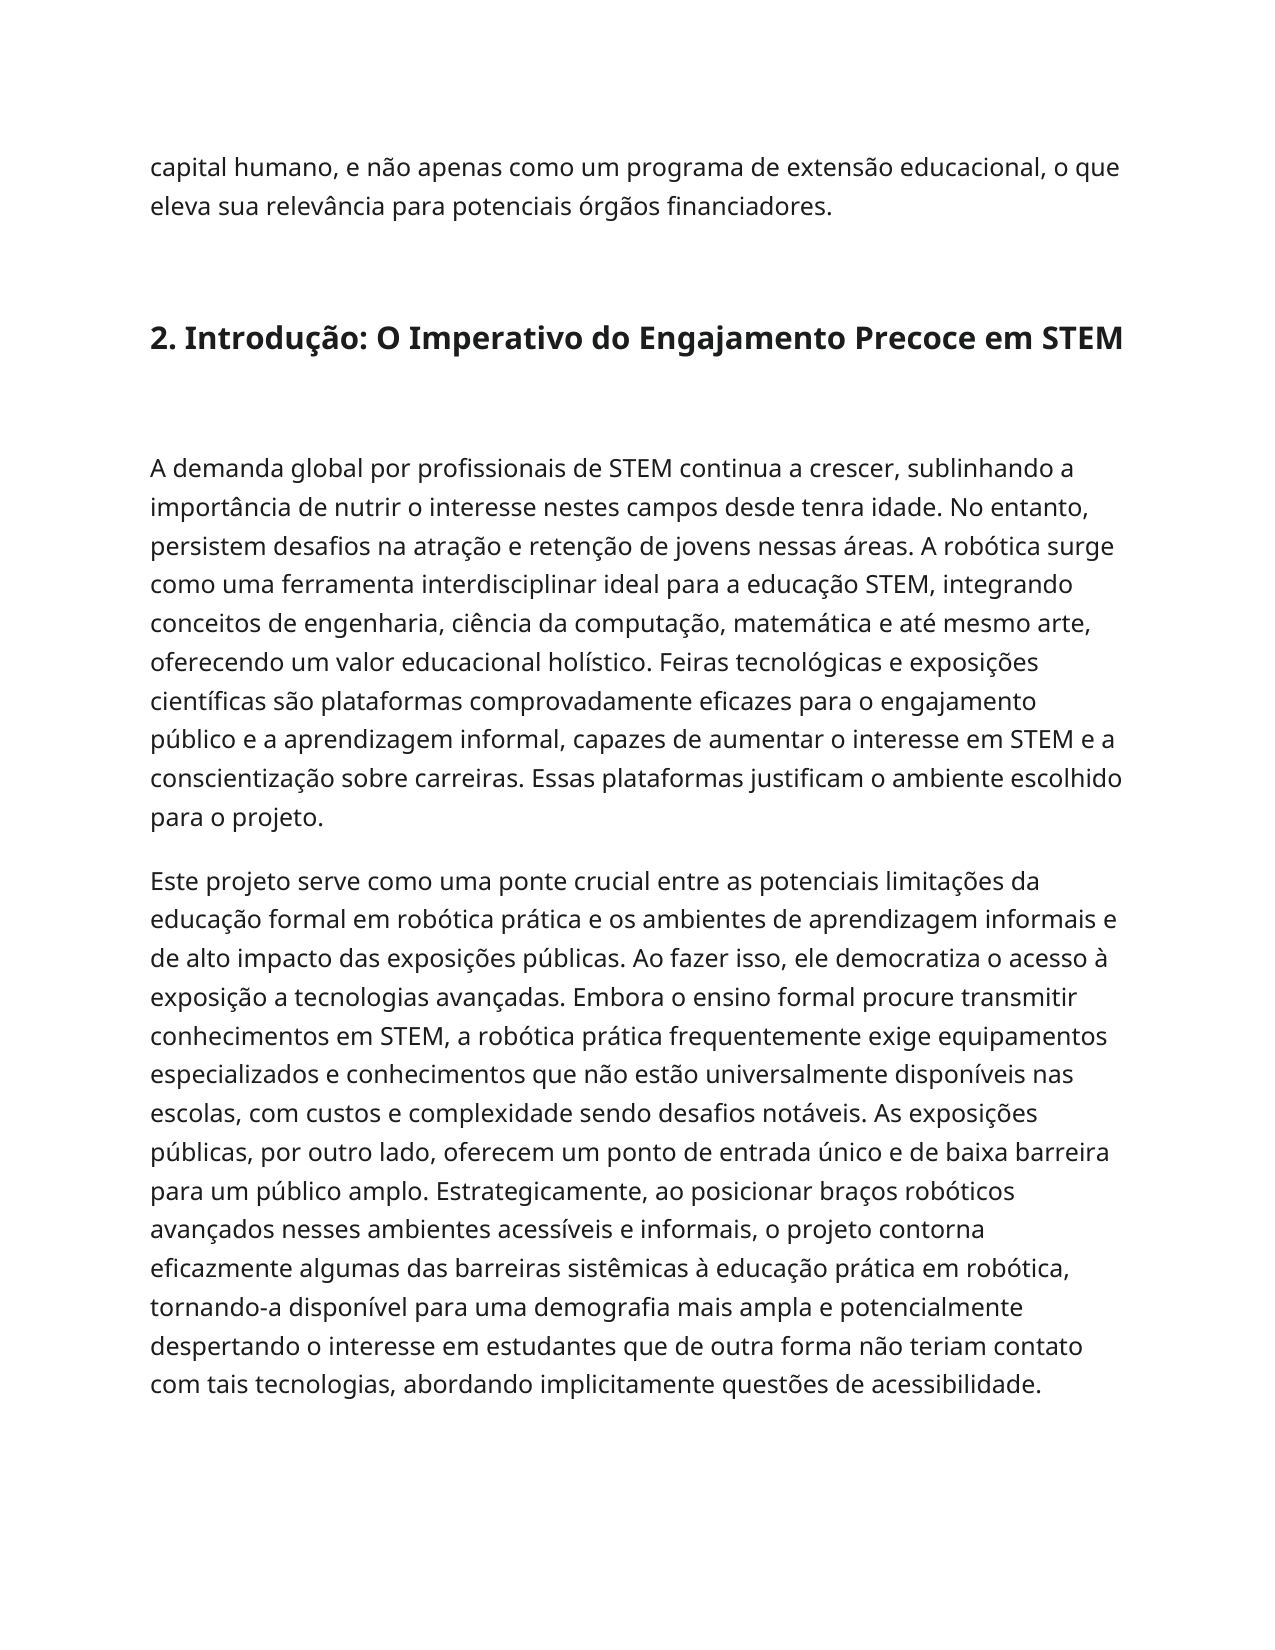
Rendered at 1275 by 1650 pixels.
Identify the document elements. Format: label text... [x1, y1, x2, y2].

subtitle 2. Introdução: O Imperativo do Engajamento Precoce em STEM [150, 316, 1125, 359]
text A demanda global por profissionais de STEM continua a crescer, sublinhando a importância de nutrir o interesse nestes campos desde tenra idade. No entanto, persistem desafios na atração e retenção de jovens nessas áreas. A robótica surge como uma ferramenta interdisciplinar ideal para a educação STEM, integrando conceitos de engenharia, ciência da computação, matemática e até mesmo arte, oferecendo um valor educacional holístico. Feiras tecnológicas e exposições científicas são plataformas comprovadamente eficazes para o engajamento público e a aprendizagem informal, capazes de aumentar o interesse em STEM e a conscientização sobre carreiras. Essas plataformas justificam o ambiente escolhido para o projeto. [150, 451, 1125, 834]
text Este projeto serve como uma ponte crucial entre as potenciais limitações da educação formal em robótica prática e os ambientes de aprendizagem informais e de alto impacto das exposições públicas. Ao fazer isso, ele democratiza o acesso à exposição a tecnologias avançadas. Embora o ensino formal procure transmitir conhecimentos em STEM, a robótica prática frequentemente exige equipamentos especializados e conhecimentos que não estão universalmente disponíveis nas escolas, com custos e complexidade sendo desafios notáveis. As exposições públicas, por outro lado, oferecem um ponto de entrada único e de baixa barreira para um público amplo. Estrategicamente, ao posicionar braços robóticos avançados nesses ambientes acessíveis e informais, o projeto contorna eficazmente algumas das barreiras sistêmicas à educação prática em robótica, tornando-a disponível para uma demografia mais ampla e potencialmente despertando o interesse em estudantes que de outra forma não teriam contato com tais tecnologias, abordando implicitamente questões de acessibilidade. [150, 863, 1125, 1401]
text capital humano, e não apenas como um programa de extensão educacional, o que eleva sua relevância para potenciais órgãos financiadores. [150, 150, 1125, 223]
